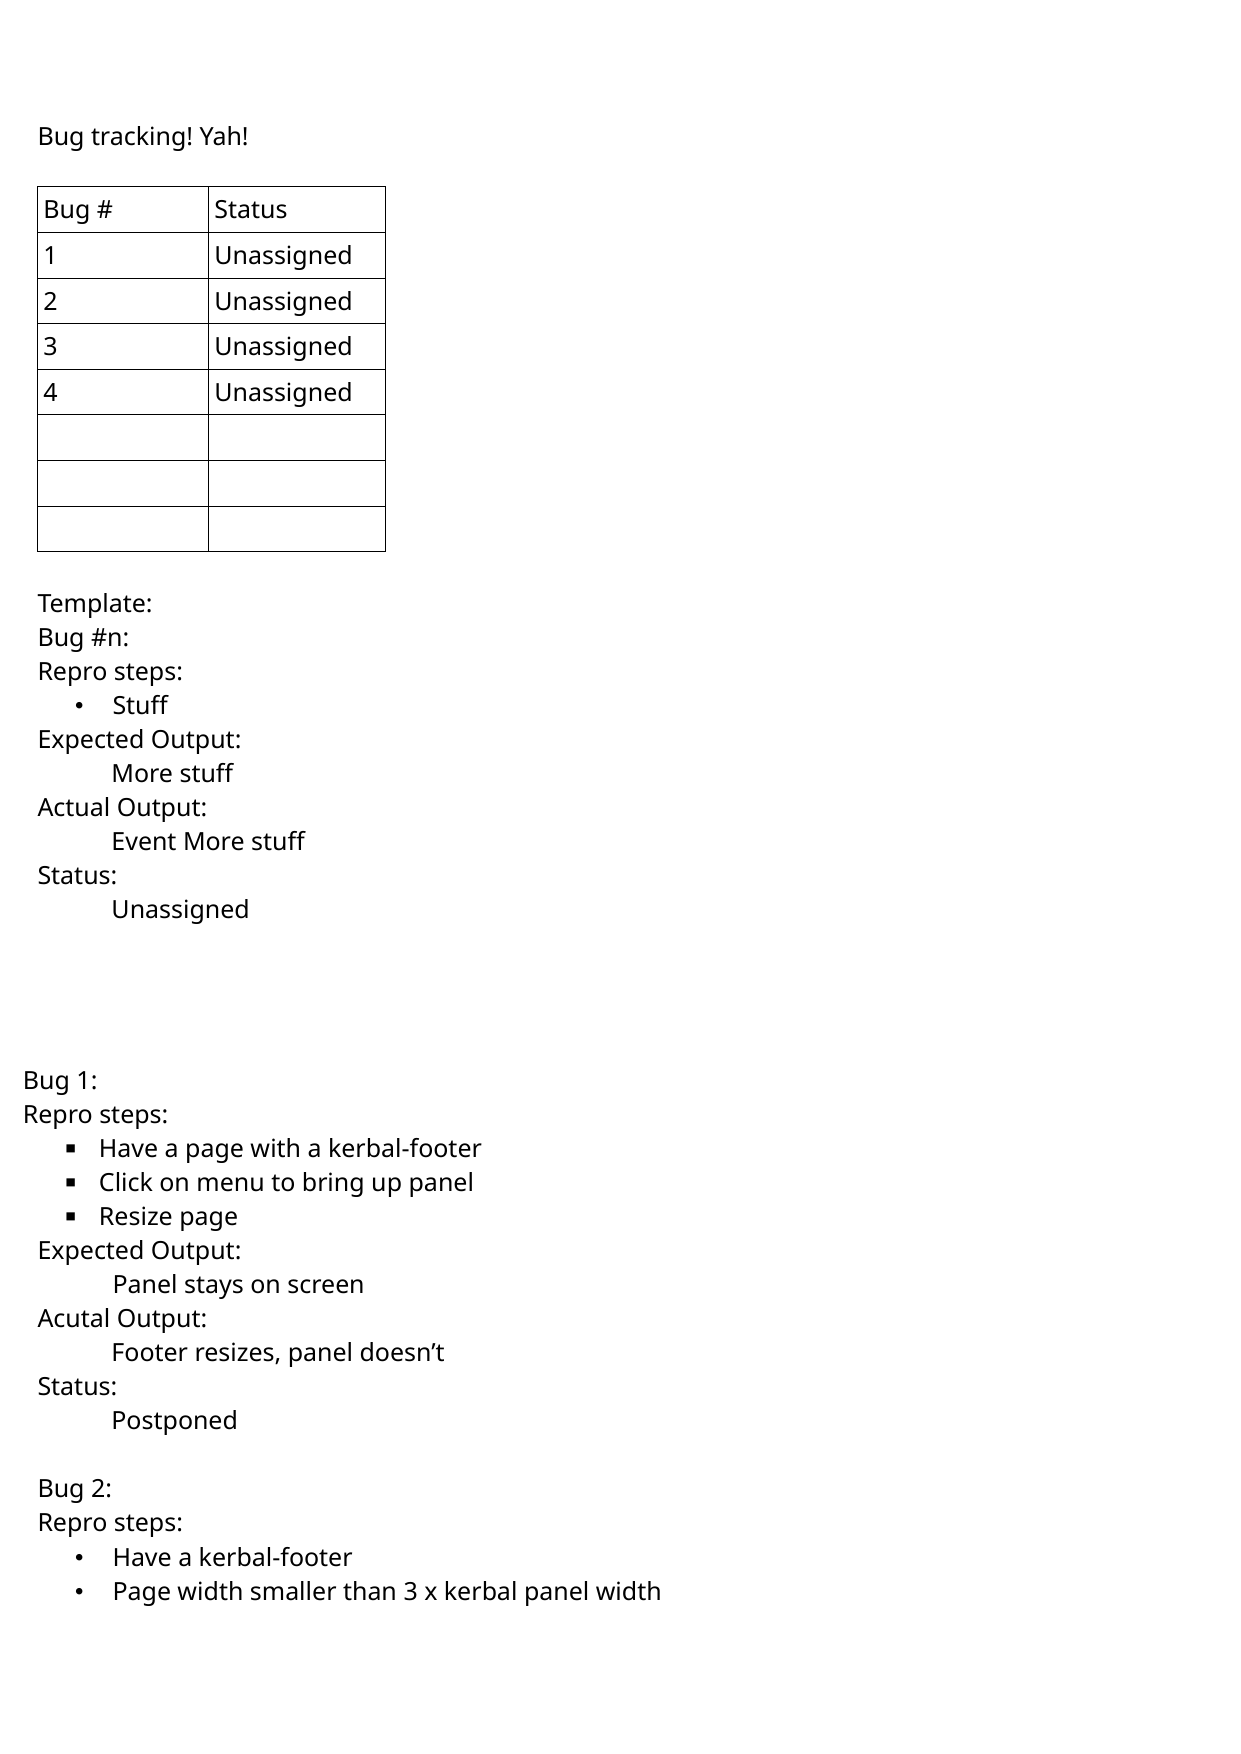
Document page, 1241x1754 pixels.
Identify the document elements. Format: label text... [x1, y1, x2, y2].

text Unassigned [37, 892, 1122, 926]
text Actual Output: [37, 790, 1122, 824]
table_cell Unassigned [209, 324, 385, 369]
list Stuff [75, 688, 1122, 722]
list Click on menu to bring up panel [61, 1164, 1122, 1198]
text Bug 1: [23, 1062, 1211, 1096]
text Bug tracking! Yah! [37, 118, 1122, 152]
table_cell 2 [38, 279, 208, 323]
list Have a kerbal-footer [75, 1539, 1122, 1573]
text Expected Output: [37, 1233, 1122, 1267]
table_cell Unassigned [209, 279, 385, 323]
table_cell 3 [38, 324, 208, 369]
table_cell [38, 507, 208, 551]
text More stuff [37, 756, 1122, 790]
table_cell 1 [38, 233, 208, 277]
text Status: [37, 1369, 1122, 1403]
text Acutal Output: [37, 1301, 1122, 1335]
table_header Status [209, 187, 385, 232]
text Expected Output: [37, 722, 1122, 756]
table_cell [38, 415, 208, 460]
text Bug 2: [37, 1471, 1122, 1505]
list Have a page with a kerbal-footer [61, 1130, 1122, 1164]
text Template: [37, 585, 1122, 619]
table_cell [209, 415, 385, 460]
text Postponed [37, 1403, 1122, 1437]
table_cell Unassigned [209, 233, 385, 277]
list Resize page [61, 1198, 1122, 1233]
text Status: [37, 858, 1122, 892]
list Panel stays on screen [75, 1267, 1122, 1301]
text Repro steps: [37, 653, 1122, 688]
table_cell Unassigned [209, 370, 385, 414]
list Page width smaller than 3 x kerbal panel width [75, 1573, 1122, 1607]
text Repro steps: [37, 1505, 1122, 1539]
table_cell 4 [38, 370, 208, 414]
text Repro steps: [23, 1096, 1211, 1130]
text Bug #n: [37, 619, 1122, 653]
text Event More stuff [37, 824, 1122, 858]
table_cell [38, 461, 208, 506]
table_cell [209, 461, 385, 506]
text Footer resizes, panel doesn’t [37, 1335, 1122, 1369]
table_cell [209, 507, 385, 551]
table_header Bug # [38, 187, 208, 232]
